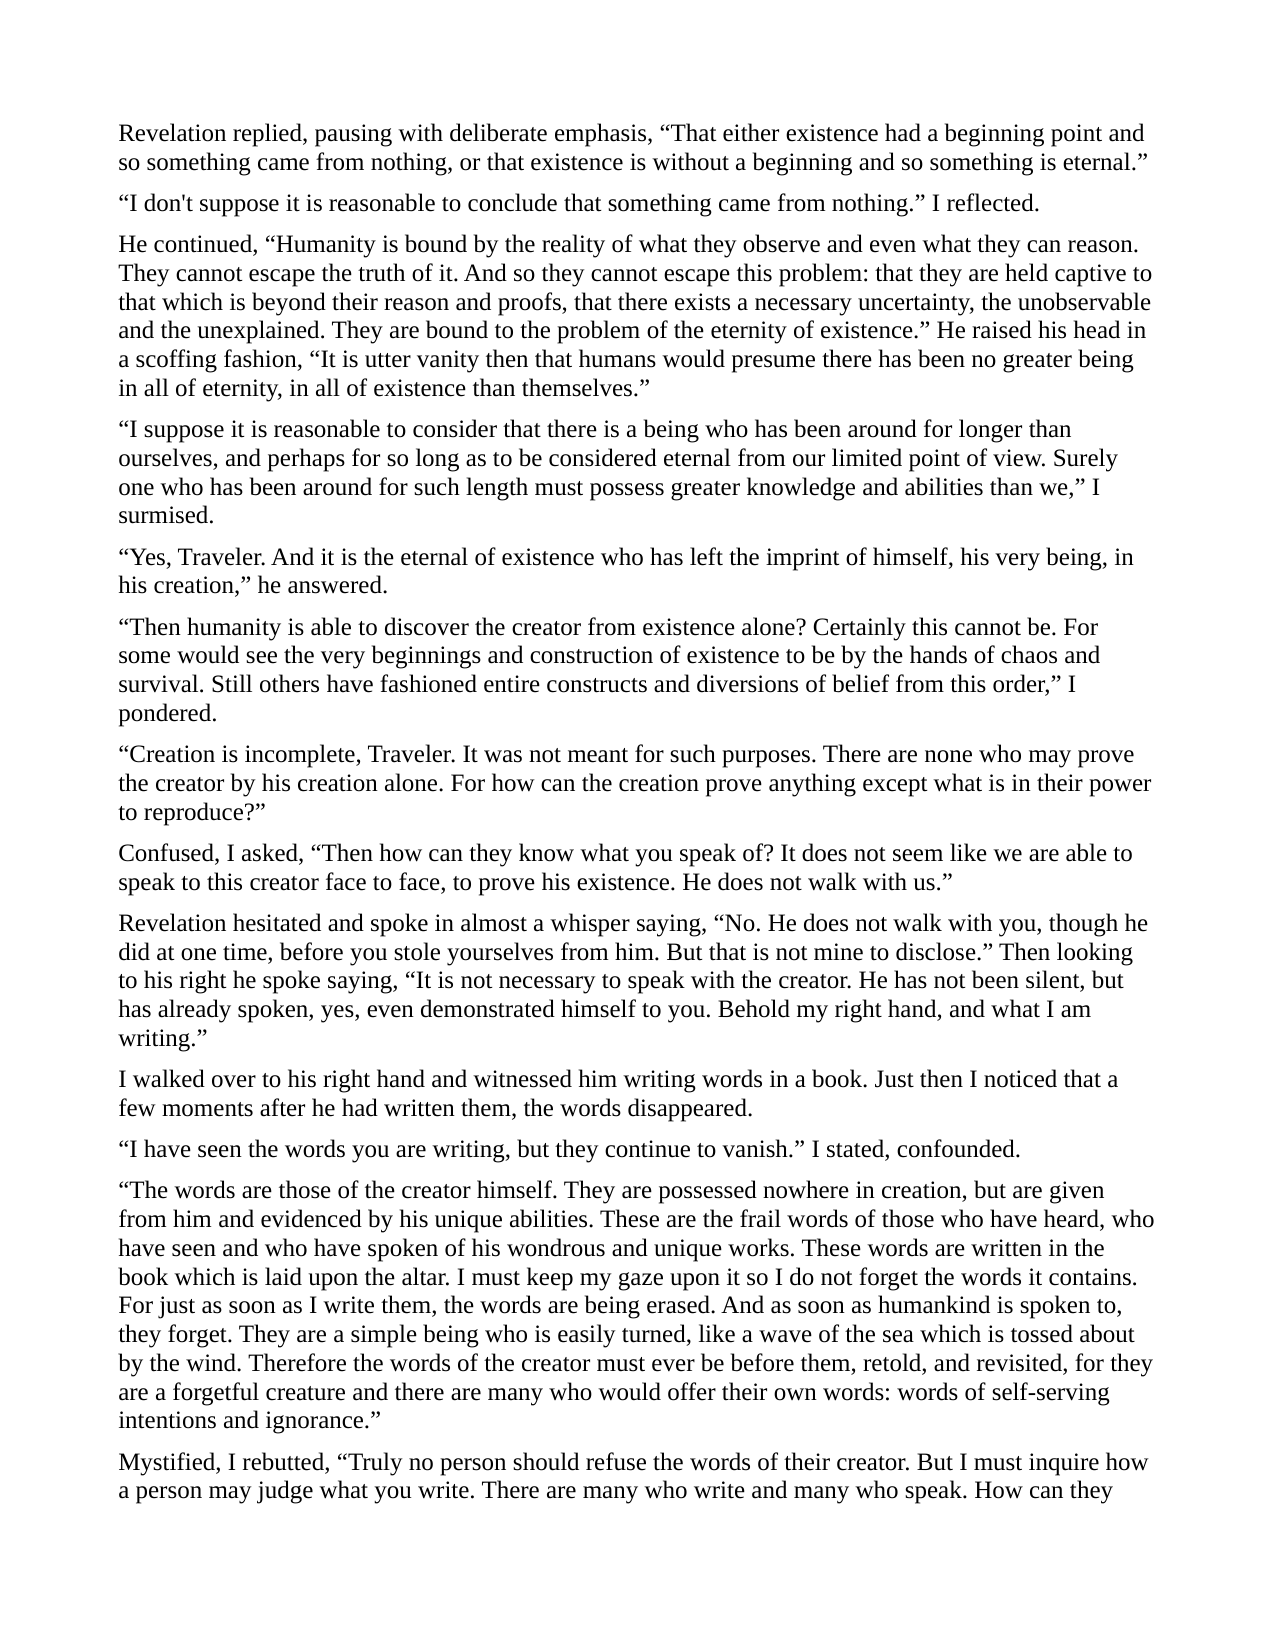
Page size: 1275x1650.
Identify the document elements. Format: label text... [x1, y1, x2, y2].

text “I have seen the words you are writing, but they continue to vanish.” I stated, confounded. [118, 1134, 1157, 1163]
text He continued, “Humanity is bound by the reality of what they observe and even what they can reason. They cannot escape the truth of it. And so they cannot escape this problem: that they are held captive to that which is beyond their reason and proofs, that there exists a necessary uncertainty, the unobservable and the unexplained. They are bound to the problem of the eternity of existence.” He raised his head in a scoffing fashion, “It is utter vanity then that humans would presume there has been no greater being in all of eternity, in all of existence than themselves.” [118, 229, 1157, 402]
text “I don't suppose it is reasonable to conclude that something came from nothing.” I reflected. [118, 188, 1157, 217]
text I walked over to his right hand and witnessed him writing words in a book. Just then I noticed that a few moments after he had written them, the words disappeared. [118, 1064, 1157, 1122]
text Mystified, I rebutted, “Truly no person should refuse the words of their creator. But I must inquire how a person may judge what you write. There are many who write and many who speak. How can they [118, 1447, 1157, 1504]
text Revelation hesitated and spoke in almost a whisper saying, “No. He does not walk with you, though he did at one time, before you stole yourselves from him. But that is not mine to disclose.” Then looking to his right he spoke saying, “It is not necessary to speak with the creator. He has not been silent, but has already spoken, yes, even demonstrated himself to you. Behold my right hand, and what I am writing.” [118, 908, 1157, 1052]
text Revelation replied, pausing with deliberate emphasis, “That either existence had a beginning point and so something came from nothing, or that existence is without a beginning and so something is eternal.” [118, 118, 1157, 176]
text “The words are those of the creator himself. They are possessed nowhere in creation, but are given from him and evidenced by his unique abilities. These are the frail words of those who have heard, who have seen and who have spoken of his wondrous and unique works. These words are written in the book which is laid upon the altar. I must keep my gaze upon it so I do not forget the words it contains. For just as soon as I write them, the words are being erased. And as soon as humankind is spoken to, they forget. They are a simple being who is easily turned, like a wave of the sea which is tossed about by the wind. Therefore the words of the creator must ever be before them, retold, and revisited, for they are a forgetful creature and there are many who would offer their own words: words of self-serving intentions and ignorance.” [118, 1176, 1157, 1434]
text “Yes, Traveler. And it is the eternal of existence who has left the imprint of himself, his very being, in his creation,” he answered. [118, 542, 1157, 599]
text “Then humanity is able to discover the creator from existence alone? Certainly this cannot be. For some would see the very beginnings and construction of existence to be by the hands of chaos and survival. Still others have fashioned entire constructs and diversions of belief from this order,” I pondered. [118, 612, 1157, 727]
text “Creation is incomplete, Traveler. It was not meant for such purposes. There are none who may prove the creator by his creation alone. For how can the creation prove anything except what is in their power to reproduce?” [118, 739, 1157, 826]
text “I suppose it is reasonable to consider that there is a being who has been around for longer than ourselves, and perhaps for so long as to be considered eternal from our limited point of view. Surely one who has been around for such length must possess greater knowledge and abilities than we,” I surmised. [118, 414, 1157, 529]
text Confused, I asked, “Then how can they know what you speak of? It does not seem like we are able to speak to this creator face to face, to prove his existence. He does not walk with us.” [118, 838, 1157, 896]
